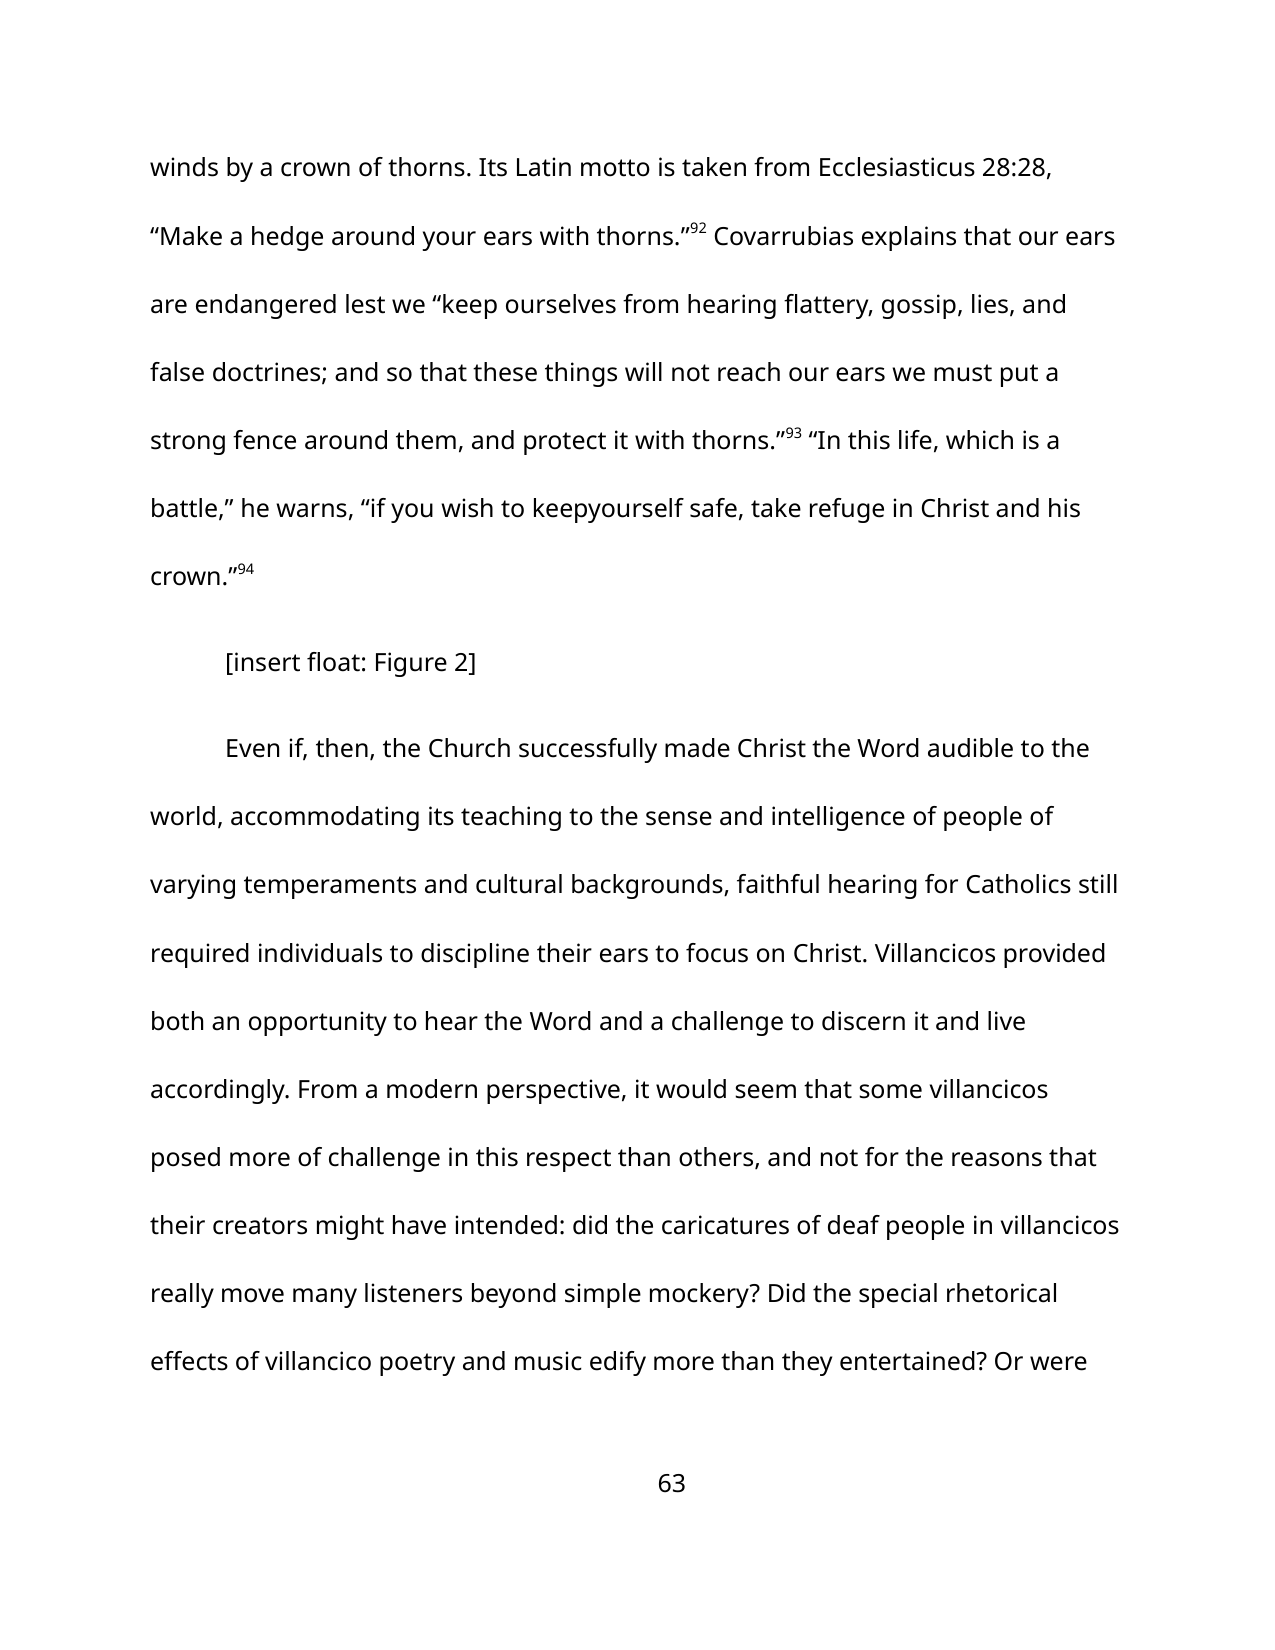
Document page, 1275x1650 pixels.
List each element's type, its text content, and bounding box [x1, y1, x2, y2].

text winds by a crown of thorns. Its Latin motto is taken from Ecclesiasticus 28:28, “Make a hedge around your ears with thorns.” Covarrubias explains that our ears are endangered lest we “keep ourselves from hearing flattery, gossip, lies, and false doctrines; and so that these things will not reach our ears we must put a strong fence around them, and protect it with thorns.” “In this life, which is a battle,” he warns, “if you wish to keepyourself safe, take refuge in Christ and his crown.” [150, 150, 1125, 593]
text Even if, then, the Church successfully made Christ the Word audible to the world, accommodating its teaching to the sense and intelligence of people of varying temperaments and cultural backgrounds, faithful hearing for Catholics still required individuals to discipline their ears to focus on Christ. Villancicos provided both an opportunity to hear the Word and a challenge to discern it and live accordingly. From a modern perspective, it would seem that some villancicos posed more of challenge in this respect than others, and not for the reasons that their creators might have intended: did the caricatures of deaf people in villancicos really move many listeners beyond simple mockery? Did the special rhetorical effects of villancico poetry and music edify more than they entertained? Or were [150, 731, 1125, 1378]
text [insert float: Figure 2] [150, 645, 1125, 679]
